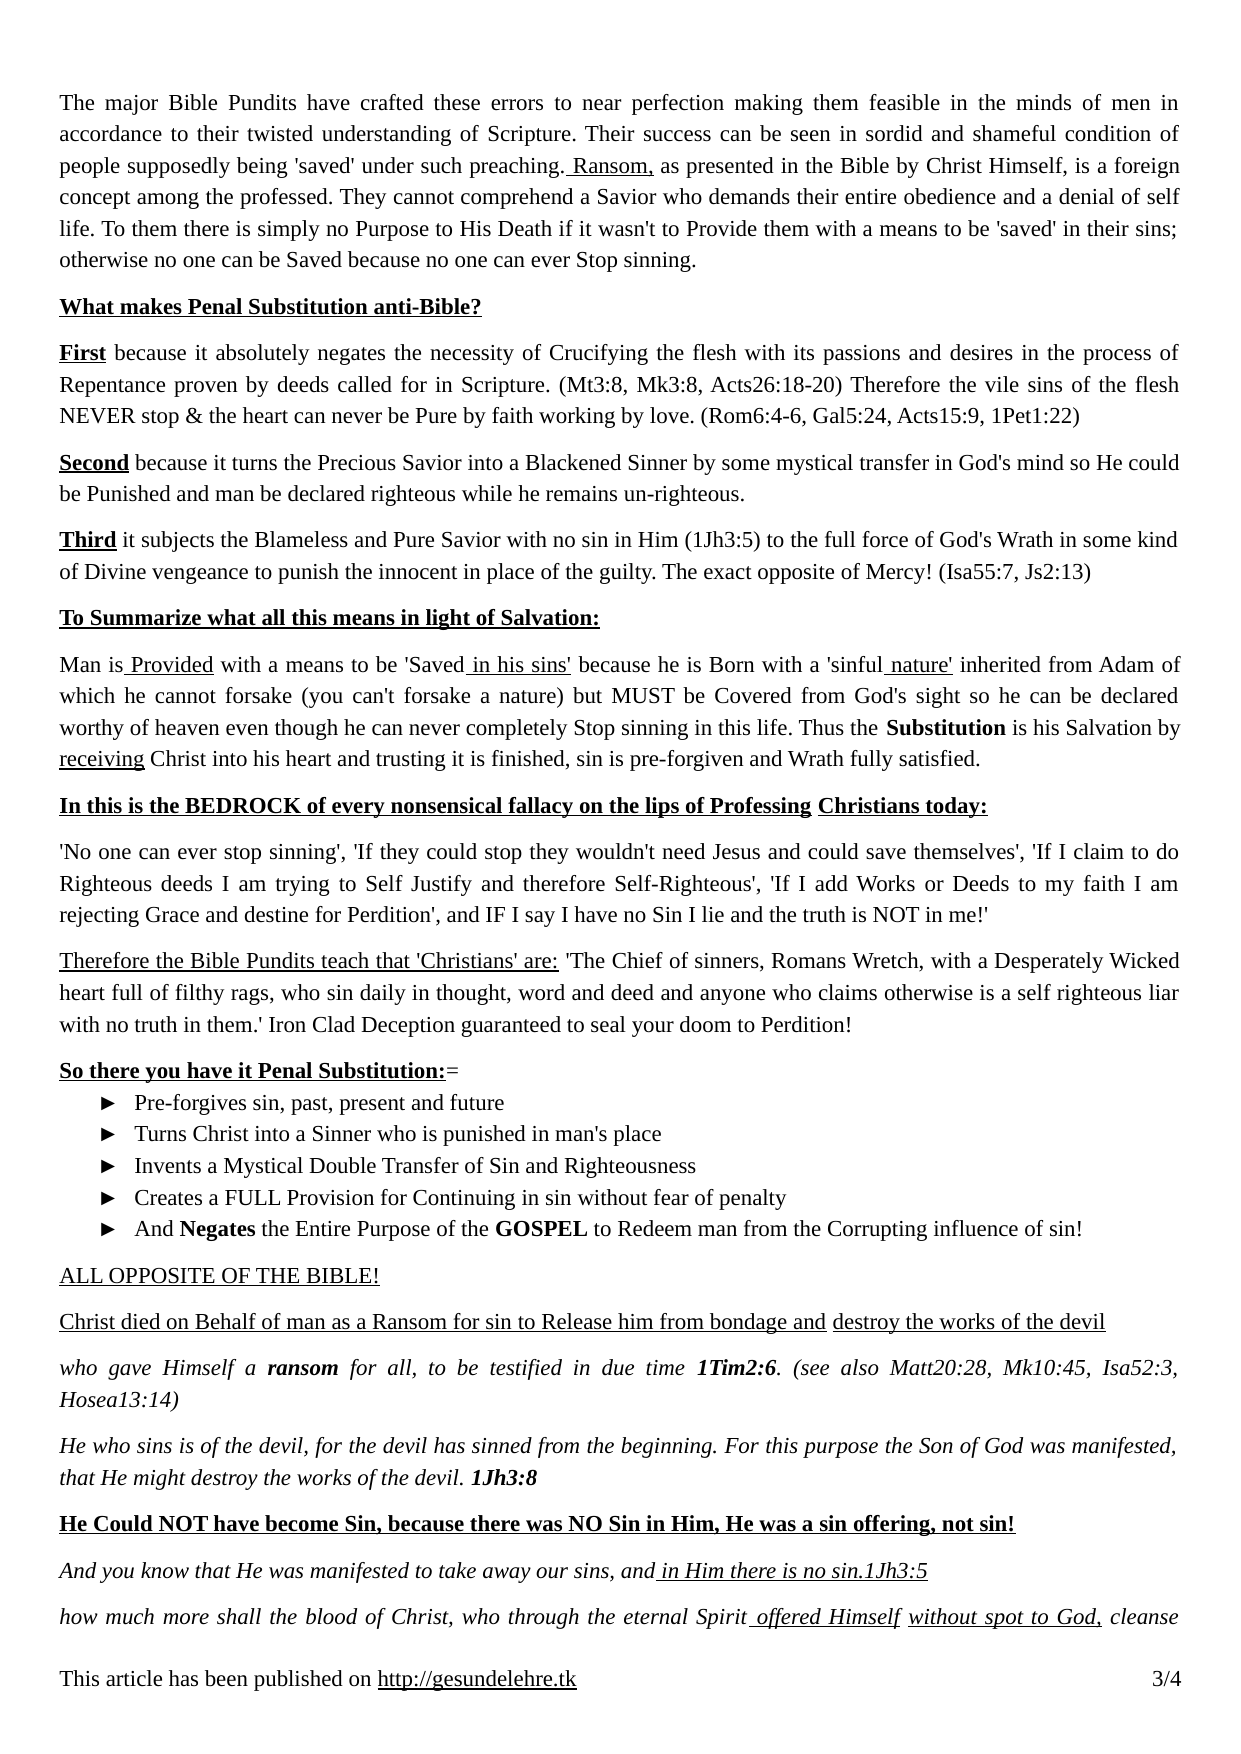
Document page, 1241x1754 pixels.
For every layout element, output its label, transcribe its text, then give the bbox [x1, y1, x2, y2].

text So there you have it Penal Substitution:= [59, 1057, 1181, 1083]
text who gave Himself a ransom for all, to be testified in due time 1Tim2:6. (see also Matt20:28, Mk10:45, Isa52:3, Hosea13:14) [59, 1354, 1181, 1412]
text He Could NOT have become Sin, because there was NO Sin in Him, He was a sin offering, not sin! [59, 1510, 1181, 1537]
text Second because it turns the Precious Savior into a Blackened Sinner by some mystical transfer in God's mind so He could be Punished and man be declared righteous while he remains un-righteous. [59, 448, 1181, 506]
text how much more shall the blood of Christ, who through the eternal Spirit offered Himself without spot to God, cleanse [59, 1603, 1181, 1629]
list Turns Christ into a Sinner who is punished in man's place [97, 1120, 1181, 1147]
list And Negates the Entire Purpose of the GOSPEL to Redeem man from the Corrupting influence of sin! [97, 1215, 1181, 1242]
list Creates a FULL Provision for Continuing in sin without fear of penalty [97, 1184, 1181, 1210]
text First because it absolutely negates the necessity of Crucifying the flesh with its passions and desires in the process of Repentance proven by deeds called for in Scripture. (Mt3:8, Mk3:8, Acts26:18-20) Therefore the vile sins of the flesh NEVER stop & the heart can never be Pure by faith working by love. (Rom6:4-6, Gal5:24, Acts15:9, 1Pet1:22) [59, 339, 1181, 428]
text In this is the BEDROCK of every nonsensical fallacy on the lips of Professing Christians today: [59, 792, 1181, 818]
text The major Bible Pundits have crafted these errors to near perfection making them feasible in the minds of men in accordance to their twisted understanding of Scripture. Their success can be seen in sordid and shameful condition of people supposedly being 'saved' under such preaching. Ransom, as presented in the Bible by Christ Himself, is a foreign concept among the professed. They cannot comprehend a Savior who demands their entire obedience and a denial of self life. To them there is simply no Purpose to His Death if it wasn't to Provide them with a means to be 'saved' in their sins; otherwise no one can be Saved because no one can ever Stop sinning. [59, 88, 1181, 273]
text Christ died on Behalf of man as a Ransom for sin to Release him from bondage and destroy the works of the devil [59, 1308, 1181, 1334]
list Pre-forgives sin, past, present and future [97, 1089, 1181, 1115]
text To Summarize what all this means in light of Salvation: [59, 604, 1181, 631]
text Man is Provided with a means to be 'Saved in his sins' because he is Born with a 'sinful nature' inherited from Adam of which he cannot forsake (you can't forsake a nature) but MUST be Covered from God's sight so he can be declared worthy of heaven even though he can never completely Stop sinning in this life. Thus the Substitution is his Salvation by receiving Christ into his heart and trusting it is finished, sin is pre-forgiven and Wrath fully satisfied. [59, 651, 1181, 772]
text And you know that He was manifested to take away our sins, and in Him there is no sin.1Jh3:5 [59, 1557, 1181, 1583]
text Third it subjects the Blameless and Pure Savior with no sin in Him (1Jh3:5) to the full force of God's Wrath in some kind of Divine vengeance to punish the innocent in place of the guilty. The exact opposite of Mercy! (Isa55:7, Js2:13) [59, 526, 1181, 584]
text What makes Penal Substitution anti-Bible? [59, 293, 1181, 319]
text ALL OPPOSITE OF THE BIBLE! [59, 1262, 1181, 1288]
list Invents a Mystical Double Transfer of Sin and Righteousness [97, 1152, 1181, 1178]
text He who sins is of the devil, for the devil has sinned from the beginning. For this purpose the Son of God was manifested, that He might destroy the works of the devil. 1Jh3:8 [59, 1432, 1181, 1490]
text Therefore the Bible Pundits teach that 'Christians' are: 'The Chief of sinners, Romans Wretch, with a Desperately Wicked heart full of filthy rags, who sin daily in thought, word and deed and anyone who claims otherwise is a self righteous liar with no truth in them.' Iron Clad Deception guaranteed to seal your doom to Perdition! [59, 948, 1181, 1037]
text 'No one can ever stop sinning', 'If they could stop they wouldn't need Jesus and could save themselves', 'If I claim to do Righteous deeds I am trying to Self Justify and therefore Self-Righteous', 'If I add Works or Deeds to my faith I am rejecting Grace and destine for Perdition', and IF I say I have no Sin I lie and the truth is NOT in me!' [59, 838, 1181, 928]
